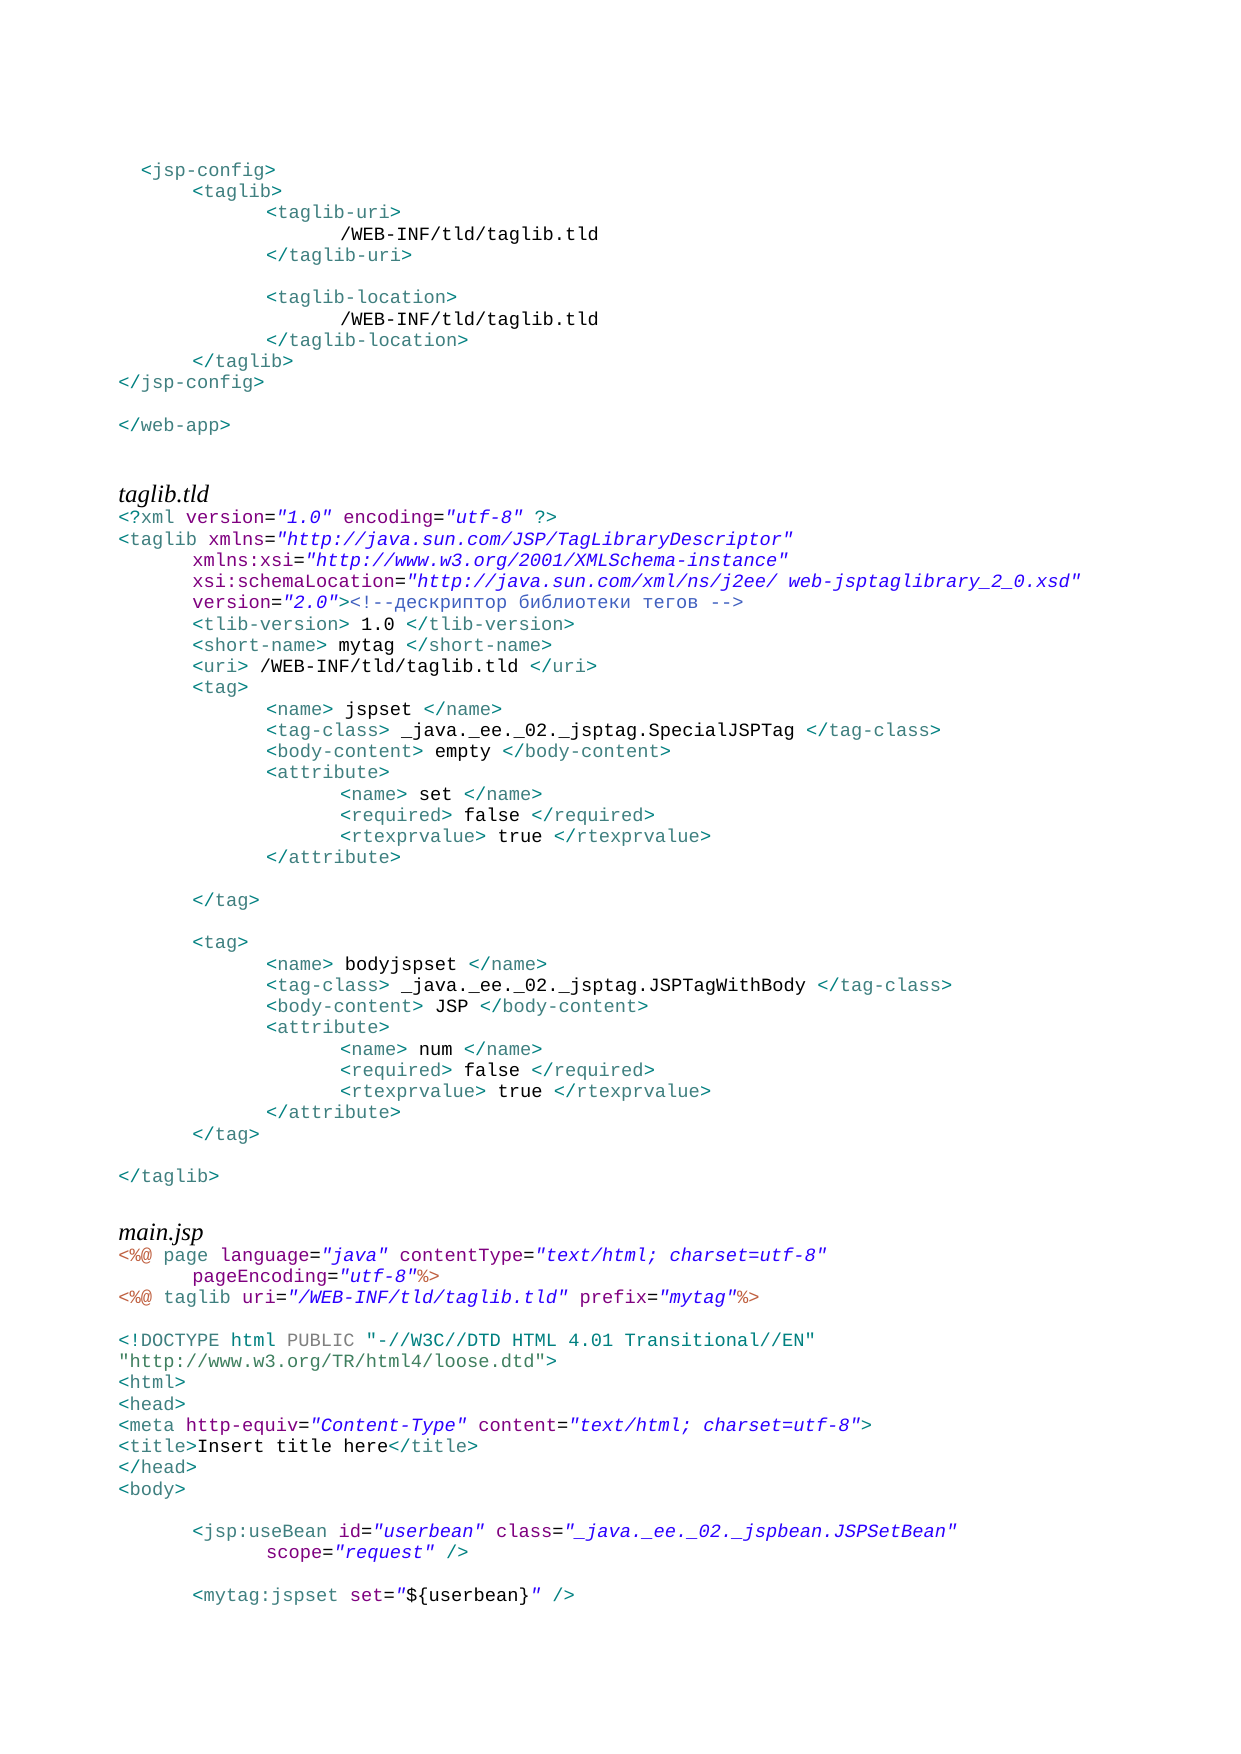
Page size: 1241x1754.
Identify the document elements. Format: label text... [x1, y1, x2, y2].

text <required> false </required> [118, 806, 1122, 827]
text <?xml version="1.0" encoding="utf-8" ?> [118, 508, 1122, 529]
text <name> jspset </name> [118, 699, 1122, 721]
text </taglib> [118, 1167, 1122, 1188]
text <tlib-version> 1.0 </tlib-version> [118, 614, 1122, 636]
text <html> [118, 1373, 1122, 1394]
text <jsp-config> [118, 161, 1122, 182]
text <head> [118, 1394, 1122, 1416]
text <tag> [118, 933, 1122, 954]
text taglib.tld [118, 479, 1122, 508]
text /WEB-INF/tld/taglib.tld [118, 309, 1122, 331]
text </attribute> [118, 848, 1122, 869]
text <rtexprvalue> true </rtexprvalue> [118, 1082, 1122, 1103]
text </web-app> [118, 416, 1122, 437]
text <uri> /WEB-INF/tld/taglib.tld </uri> [118, 657, 1122, 678]
text <tag-class> _java._ee._02._jsptag.JSPTagWithBody </tag-class> [118, 976, 1122, 997]
text main.jsp [118, 1217, 1122, 1246]
text <taglib-uri> [118, 203, 1122, 224]
text <name> set </name> [118, 784, 1122, 806]
text <attribute> [118, 1018, 1122, 1039]
text <rtexprvalue> true </rtexprvalue> [118, 827, 1122, 848]
text /WEB-INF/tld/taglib.tld [118, 224, 1122, 246]
text </tag> [118, 891, 1122, 912]
text <attribute> [118, 763, 1122, 784]
text <%@ taglib uri="/WEB-INF/tld/taglib.tld" prefix="mytag"%> [118, 1288, 1122, 1309]
text <required> false </required> [118, 1061, 1122, 1082]
text pageEncoding="utf-8"%> [118, 1267, 1122, 1288]
text </attribute> [118, 1103, 1122, 1124]
text </tag> [118, 1124, 1122, 1146]
text <meta http-equiv="Content-Type" content="text/html; charset=utf-8"> [118, 1416, 1122, 1437]
text <taglib-location> [118, 288, 1122, 309]
text version="2.0"><!--дескриптор библиотеки тегов --> [118, 593, 1122, 614]
text <%@ page language="java" contentType="text/html; charset=utf-8" [118, 1246, 1122, 1267]
text <mytag:jspset set="${userbean}" /> [118, 1586, 1122, 1607]
text <short-name> mytag </short-name> [118, 636, 1122, 657]
text <name> bodyjspset </name> [118, 954, 1122, 976]
text <!DOCTYPE html PUBLIC "-//W3C//DTD HTML 4.01 Transitional//EN" "http://www.w3.org/TR/html4/loose.dtd"> [118, 1331, 1122, 1373]
text <taglib xmlns="http://java.sun.com/JSP/TagLibraryDescriptor" [118, 529, 1122, 551]
text </taglib-location> [118, 331, 1122, 352]
text <title>Insert title here</title> [118, 1437, 1122, 1458]
text <body-content> empty </body-content> [118, 742, 1122, 763]
text <tag-class> _java._ee._02._jsptag.SpecialJSPTag </tag-class> [118, 721, 1122, 742]
text <body> [118, 1479, 1122, 1501]
text <tag> [118, 678, 1122, 699]
text <taglib> [118, 182, 1122, 203]
text xmlns:xsi="http://www.w3.org/2001/XMLSchema-instance" [118, 551, 1122, 572]
text <jsp:useBean id="userbean" class="_java._ee._02._jspbean.JSPSetBean" [118, 1522, 1122, 1543]
text </taglib> [118, 352, 1122, 373]
text <body-content> JSP </body-content> [118, 997, 1122, 1018]
text </jsp-config> [118, 373, 1122, 394]
text <name> num </name> [118, 1039, 1122, 1061]
text </head> [118, 1458, 1122, 1479]
text scope="request" /> [118, 1543, 1122, 1564]
text xsi:schemaLocation="http://java.sun.com/xml/ns/j2ee/ web-jsptaglibrary_2_0.xsd" [118, 572, 1122, 593]
text </taglib-uri> [118, 246, 1122, 267]
